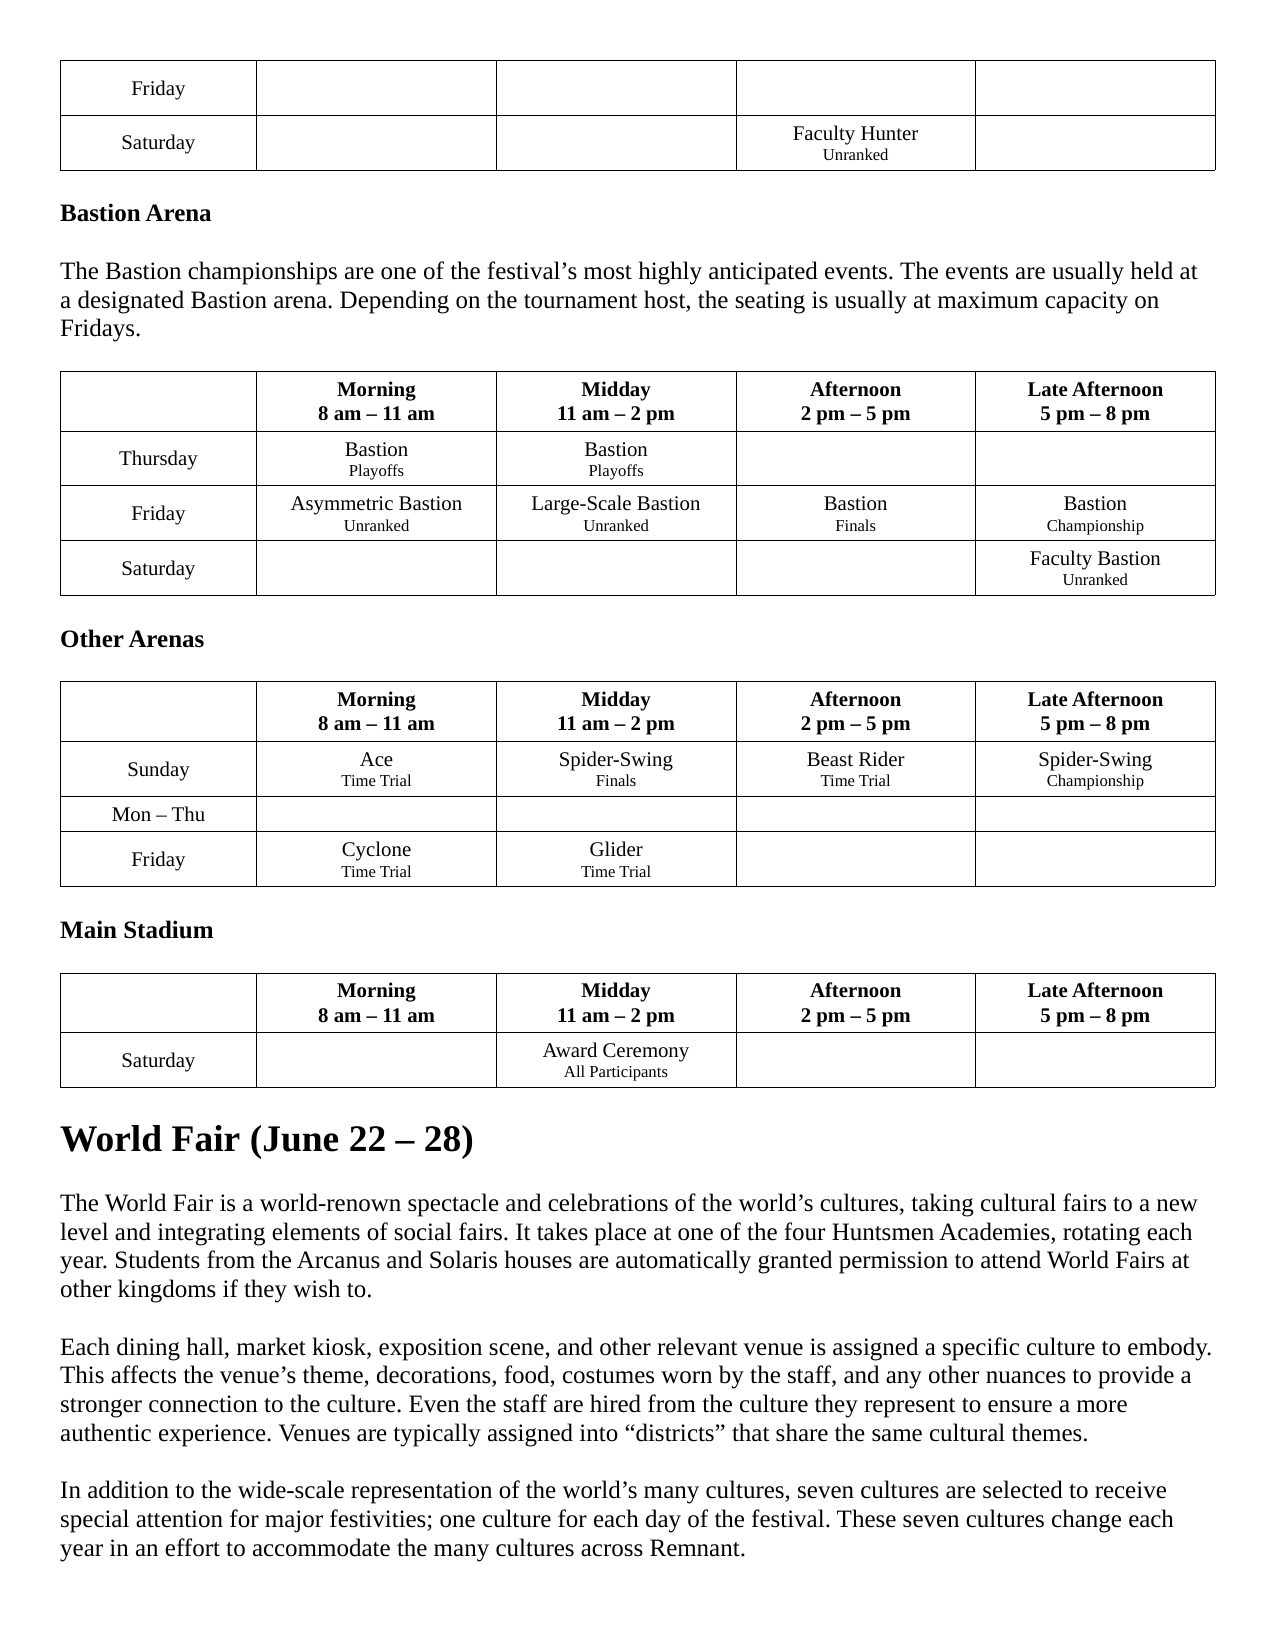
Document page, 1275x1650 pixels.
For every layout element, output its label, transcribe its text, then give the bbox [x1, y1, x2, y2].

table_cell [976, 432, 1215, 485]
table_cell Spider-Swing Championship [976, 742, 1215, 796]
text In addition to the wide-scale representation of the world’s many cultures, seven cultures are selected to receive special attention for major festivities; one culture for each day of the festival. These seven cultures change each year in an effort to accommodate the many cultures across Remnant. [60, 1475, 1215, 1562]
table_cell [737, 797, 975, 831]
table_header [61, 974, 256, 1032]
table_cell Friday [61, 486, 256, 540]
table_cell Mon – Thu [61, 797, 256, 831]
table_header [61, 372, 256, 431]
table_header Morning 8 am – 11 am [257, 682, 496, 741]
table_header [61, 682, 256, 741]
text Each dining hall, market kiosk, exposition scene, and other relevant venue is assigned a specific culture to embody. This affects the venue’s theme, decorations, food, costumes worn by the staff, and any other nuances to provide a stronger connection to the culture. Even the staff are hired from the culture they represent to ensure a more authentic experience. Venues are typically assigned into “districts” that share the same cultural themes. [60, 1332, 1215, 1447]
table_cell [976, 61, 1215, 115]
table_header Afternoon 2 pm – 5 pm [737, 372, 975, 431]
table_cell [976, 832, 1215, 886]
table_cell [497, 116, 736, 169]
table_cell Faculty Bastion Unranked [976, 541, 1215, 595]
table_cell [497, 541, 736, 595]
table_cell [257, 116, 496, 169]
text The World Fair is a world-renown spectacle and celebrations of the world’s cultures, taking cultural fairs to a new level and integrating elements of social fairs. It takes place at one of the four Huntsmen Academies, rotating each year. Students from the Arcanus and Solaris houses are automatically granted permission to attend World Fairs at other kingdoms if they wish to. [60, 1188, 1215, 1303]
table_header Midday 11 am – 2 pm [497, 372, 736, 431]
table_cell Asymmetric Bastion Unranked [257, 486, 496, 540]
table_cell [257, 61, 496, 115]
table_cell Glider Time Trial [497, 832, 736, 886]
table_cell Ace Time Trial [257, 742, 496, 796]
table_header Morning 8 am – 11 am [257, 974, 496, 1032]
table_cell Friday [61, 832, 256, 886]
table_cell Saturday [61, 1033, 256, 1087]
table_header Midday 11 am – 2 pm [497, 682, 736, 741]
table_header Morning 8 am – 11 am [257, 372, 496, 431]
table_cell [737, 1033, 975, 1087]
table_cell Bastion Playoffs [257, 432, 496, 485]
table_header Midday 11 am – 2 pm [497, 974, 736, 1032]
table_cell Bastion Finals [737, 486, 975, 540]
table_cell [257, 797, 496, 831]
table_cell [976, 1033, 1215, 1087]
table_cell Faculty Hunter Unranked [737, 116, 975, 169]
table_cell Bastion Playoffs [497, 432, 736, 485]
table_cell Saturday [61, 116, 256, 169]
table_cell [497, 797, 736, 831]
table_cell [737, 432, 975, 485]
table_header Afternoon 2 pm – 5 pm [737, 974, 975, 1032]
subtitle World Fair (June 22 – 28) [60, 1116, 1215, 1159]
table_header Afternoon 2 pm – 5 pm [737, 682, 975, 741]
table_cell [257, 1033, 496, 1087]
table_cell [257, 541, 496, 595]
table_cell Thursday [61, 432, 256, 485]
table_header Late Afternoon 5 pm – 8 pm [976, 682, 1215, 741]
table_cell Award Ceremony All Participants [497, 1033, 736, 1087]
table_cell Large-Scale Bastion Unranked [497, 486, 736, 540]
table_cell Saturday [61, 541, 256, 595]
table_cell [976, 797, 1215, 831]
text The Bastion championships are one of the festival’s most highly anticipated events. The events are usually held at a designated Bastion arena. Depending on the tournament host, the seating is usually at maximum capacity on Fridays. [60, 256, 1215, 342]
table_cell [737, 541, 975, 595]
table_header Late Afternoon 5 pm – 8 pm [976, 974, 1215, 1032]
table_cell [737, 61, 975, 115]
table_cell Friday [61, 61, 256, 115]
table_header Late Afternoon 5 pm – 8 pm [976, 372, 1215, 431]
subtitle Bastion Arena [60, 198, 1215, 227]
table_cell Spider-Swing Finals [497, 742, 736, 796]
table_cell [976, 116, 1215, 169]
table_cell Cyclone Time Trial [257, 832, 496, 886]
subtitle Main Stadium [60, 915, 1215, 944]
table_cell [497, 61, 736, 115]
table_cell Bastion Championship [976, 486, 1215, 540]
subtitle Other Arenas [60, 624, 1215, 653]
table_cell [737, 832, 975, 886]
table_cell Beast Rider Time Trial [737, 742, 975, 796]
table_cell Sunday [61, 742, 256, 796]
